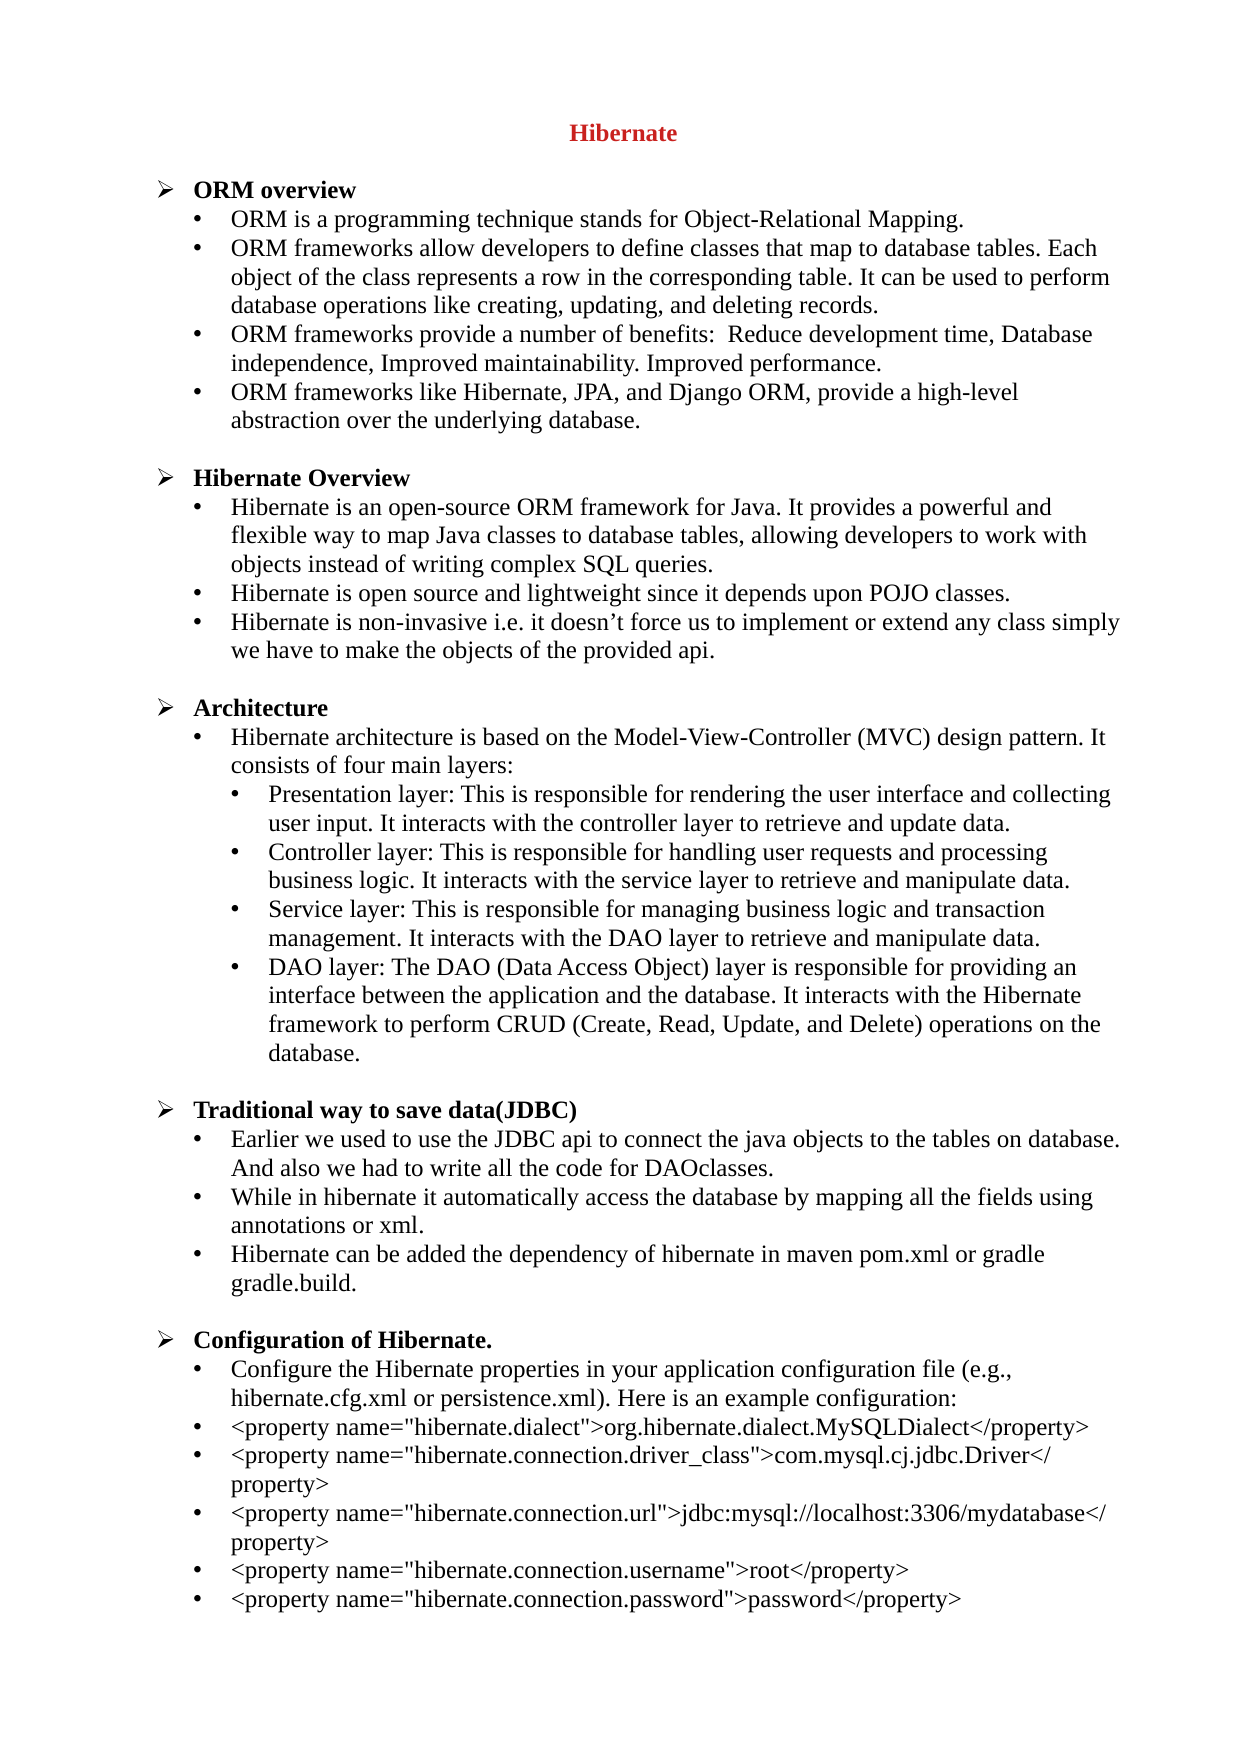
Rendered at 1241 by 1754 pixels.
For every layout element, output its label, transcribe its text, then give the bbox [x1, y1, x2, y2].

list Hibernate Overview [156, 463, 1122, 492]
list <property name="hibernate.connection.username">root</property> [193, 1556, 1122, 1584]
list Earlier we used to use the JDBC api to connect the java objects to the tables on database. And also we had to write all the code for DAOclasses. [193, 1124, 1122, 1182]
list Architecture [156, 693, 1122, 722]
list ORM frameworks like Hibernate, JPA, and Django ORM, provide a high-level abstraction over the underlying database. [193, 377, 1122, 434]
list <property name="hibernate.connection.driver_class">com.mysql.cj.jdbc.Driver</property> [193, 1441, 1122, 1498]
list Hibernate is an open-source ORM framework for Java. It provides a powerful and flexible way to map Java classes to database tables, allowing developers to work with objects instead of writing complex SQL queries. [193, 492, 1122, 578]
list Hibernate is non-invasive i.e. it doesn’t force us to implement or extend any class simply we have to make the objects of the provided api. [193, 607, 1122, 664]
list Hibernate can be added the dependency of hibernate in maven pom.xml or gradle gradle.build. [193, 1239, 1122, 1297]
list Configuration of Hibernate. [156, 1326, 1122, 1354]
list Hibernate is open source and lightweight since it depends upon POJO classes. [193, 578, 1122, 607]
list Presentation layer: This is responsible for rendering the user interface and collecting user input. It interacts with the controller layer to retrieve and update data. [231, 779, 1122, 837]
list <property name="hibernate.dialect">org.hibernate.dialect.MySQLDialect</property> [193, 1412, 1122, 1441]
list <property name="hibernate.connection.password">password</property> [193, 1584, 1122, 1613]
list Controller layer: This is responsible for handling user requests and processing business logic. It interacts with the service layer to retrieve and manipulate data. [231, 837, 1122, 894]
list DAO layer: The DAO (Data Access Object) layer is responsible for providing an interface between the application and the database. It interacts with the Hibernate framework to perform CRUD (Create, Read, Update, and Delete) operations on the database. [231, 952, 1122, 1067]
list Traditional way to save data(JDBC) [156, 1096, 1122, 1124]
list While in hibernate it automatically access the database by mapping all the fields using annotations or xml. [193, 1182, 1122, 1239]
list Service layer: This is responsible for managing business logic and transaction management. It interacts with the DAO layer to retrieve and manipulate data. [231, 894, 1122, 952]
text Hibernate [118, 118, 1122, 147]
list ORM frameworks provide a number of benefits: Reduce development time, Database independence, Improved maintainability. Improved performance. [193, 319, 1122, 377]
list ORM overview [156, 176, 1122, 204]
list ORM is a programming technique stands for Object-Relational Mapping. [193, 204, 1122, 233]
list Configure the Hibernate properties in your application configuration file (e.g., hibernate.cfg.xml or persistence.xml). Here is an example configuration: [193, 1354, 1122, 1412]
list <property name="hibernate.connection.url">jdbc:mysql://localhost:3306/mydatabase</property> [193, 1498, 1122, 1556]
list Hibernate architecture is based on the Model-View-Controller (MVC) design pattern. It consists of four main layers: [193, 722, 1122, 779]
list ORM frameworks allow developers to define classes that map to database tables. Each object of the class represents a row in the corresponding table. It can be used to perform database operations like creating, updating, and deleting records. [193, 233, 1122, 319]
